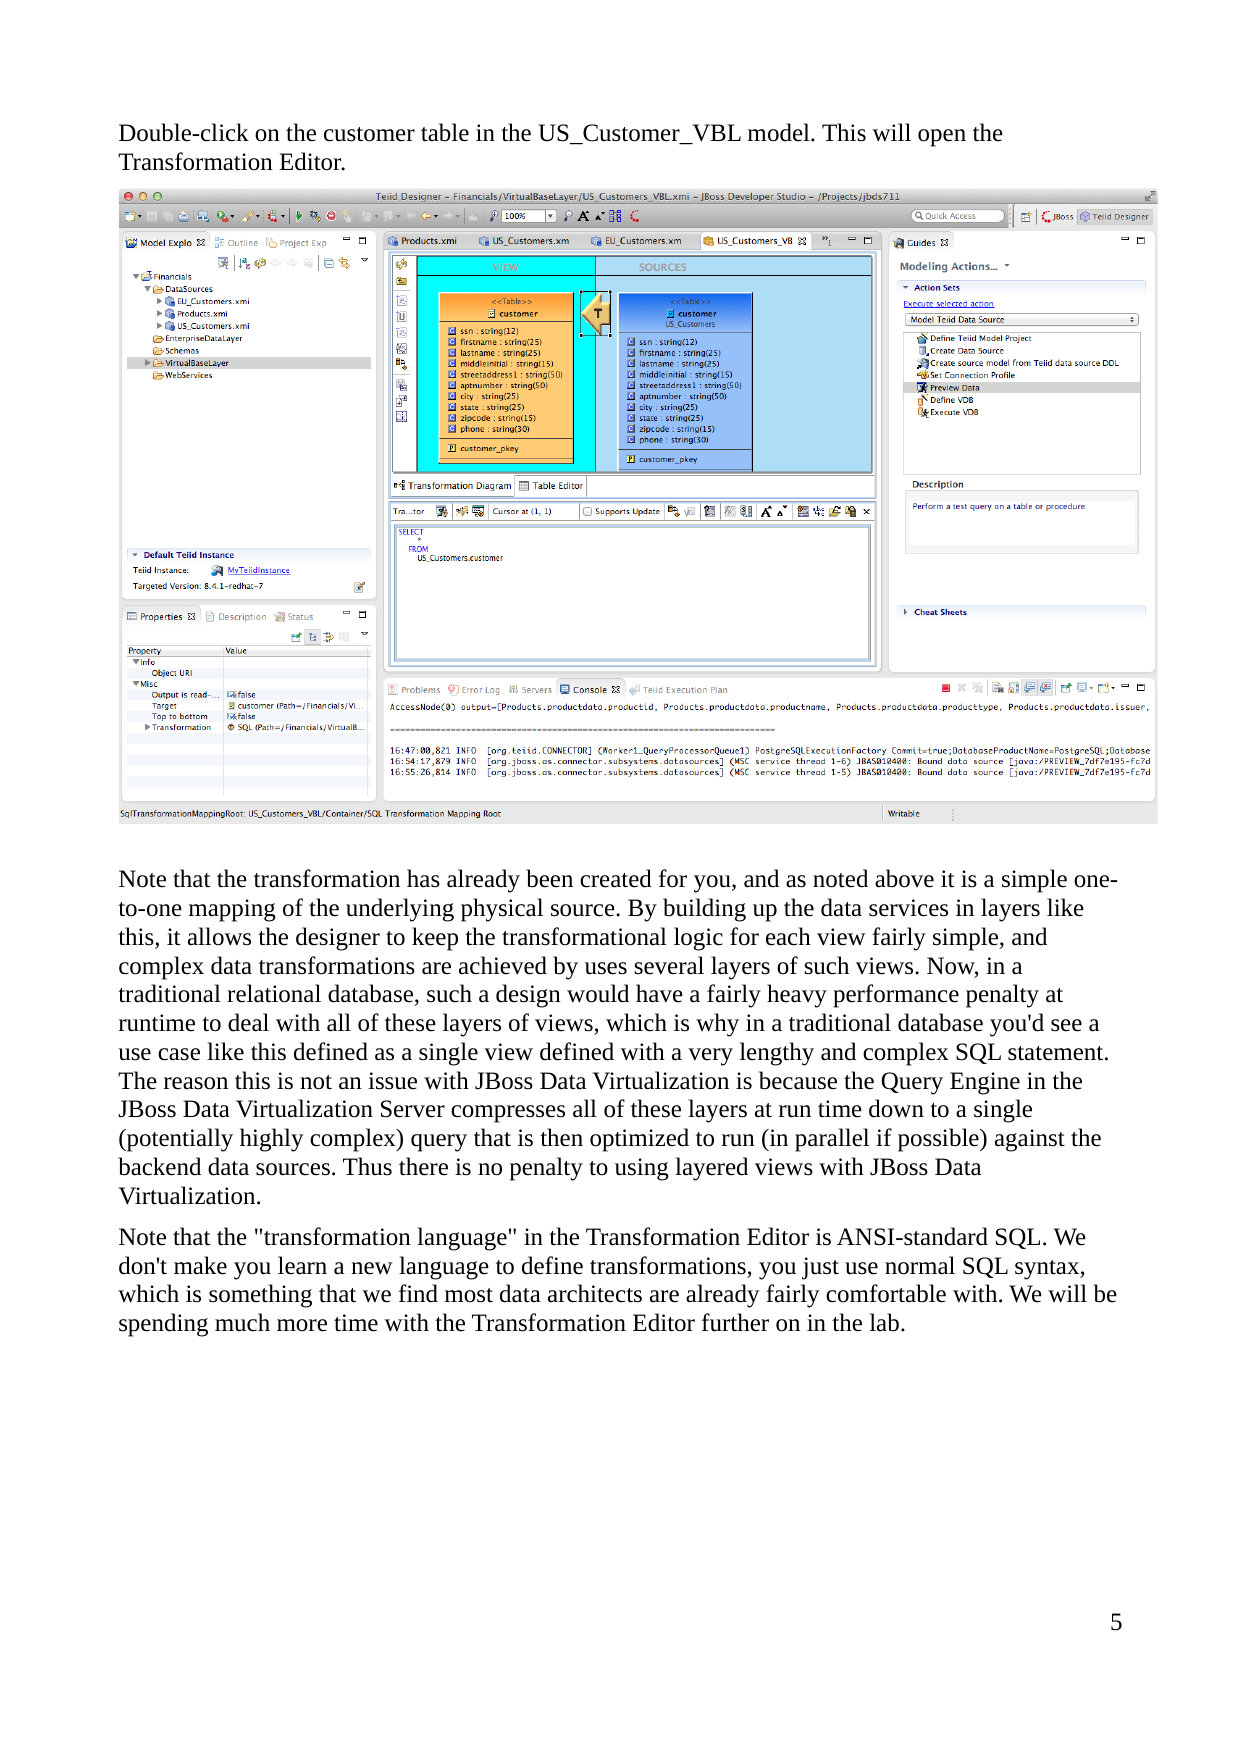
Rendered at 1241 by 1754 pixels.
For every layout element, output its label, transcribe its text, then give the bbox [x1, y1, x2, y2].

text Note that the "transformation language" in the Transformation Editor is ANSI-standard SQL. We don't make you learn a new language to define transformations, you just use normal SQL syntax, which is something that we find most data architects are already fairly comfortable with. We will be spending much more time with the Transformation Editor further on in the lab. [118, 1222, 1122, 1337]
text Note that the transformation has already been created for you, and as noted above it is a simple one-to-one mapping of the underlying physical source. By building up the data services in layers like this, it allows the designer to keep the transformational logic for each view fairly simple, and complex data transformations are achieved by uses several layers of such views. Now, in a traditional relational database, such a design would have a fairly heavy performance penalty at runtime to deal with all of these layers of views, which is why in a traditional database you'd see a use case like this defined as a single view defined with a very lengthy and complex SQL statement. The reason this is not an issue with JBoss Data Virtualization is because the Query Engine in the JBoss Data Virtualization Server compresses all of these layers at run time down to a single (potentially highly complex) query that is then optimized to run (in parallel if possible) against the backend data sources. Thus there is no penalty to using layered views with JBoss Data Virtualization. [118, 864, 1122, 1209]
text Double-click on the customer table in the US_Customer_VBL model. This will open the Transformation Editor. [118, 118, 1122, 176]
picture [118, 188, 1158, 824]
